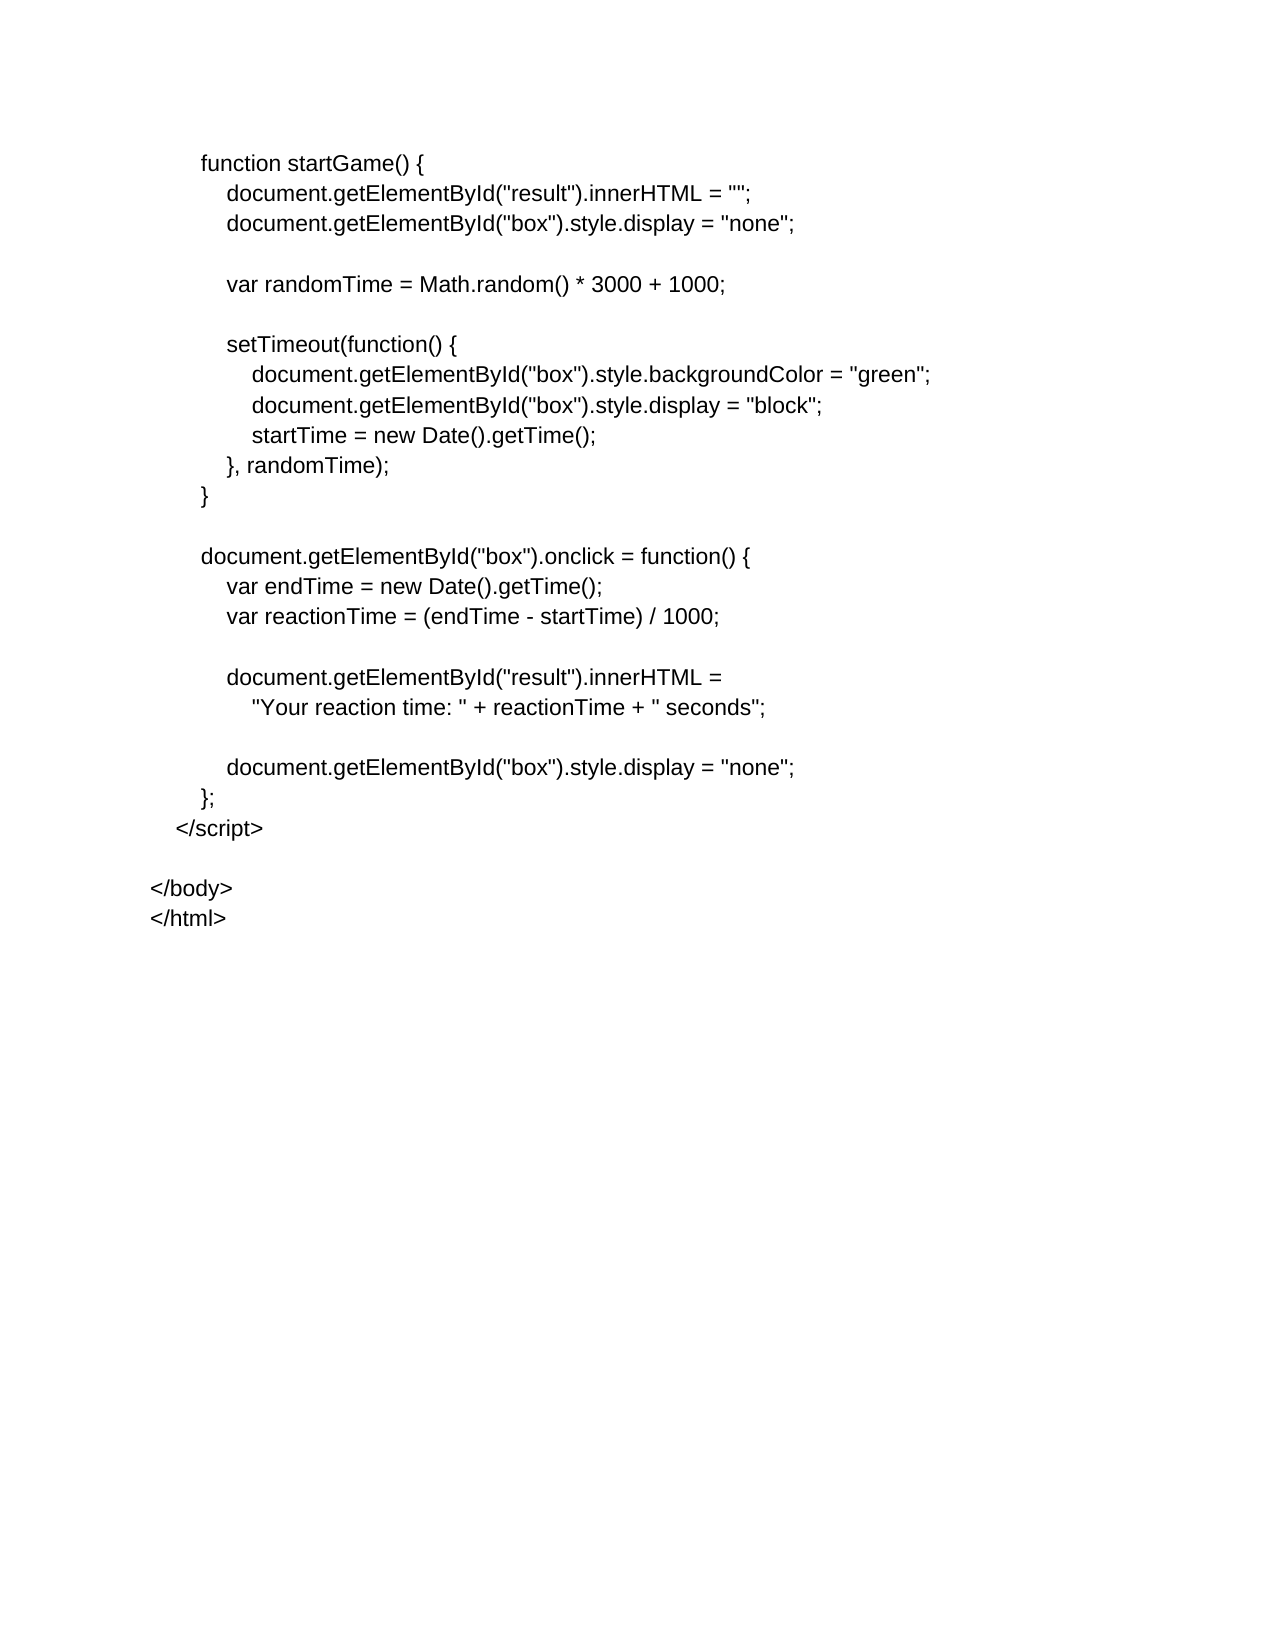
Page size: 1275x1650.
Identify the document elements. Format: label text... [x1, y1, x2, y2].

text document.getElementById("box").onclick = function() { [150, 543, 1125, 569]
text document.getElementById("result").innerHTML = [150, 663, 1125, 690]
text var reactionTime = (endTime - startTime) / 1000; [150, 603, 1125, 629]
text </html> [150, 905, 1125, 932]
text </script> [150, 814, 1125, 841]
text </body> [150, 875, 1125, 901]
text document.getElementById("box").style.backgroundColor = "green"; [150, 361, 1125, 388]
text document.getElementById("box").style.display = "none"; [150, 210, 1125, 237]
text var endTime = new Date().getTime(); [150, 573, 1125, 599]
text document.getElementById("box").style.display = "none"; [150, 754, 1125, 781]
text }; [150, 784, 1125, 811]
text } [150, 482, 1125, 509]
text var randomTime = Math.random() * 3000 + 1000; [150, 271, 1125, 297]
text function startGame() { [150, 150, 1125, 176]
text "Your reaction time: " + reactionTime + " seconds"; [150, 694, 1125, 720]
text document.getElementById("result").innerHTML = ""; [150, 180, 1125, 207]
text document.getElementById("box").style.display = "block"; [150, 392, 1125, 418]
text setTimeout(function() { [150, 331, 1125, 358]
text startTime = new Date().getTime(); [150, 422, 1125, 448]
text }, randomTime); [150, 452, 1125, 478]
